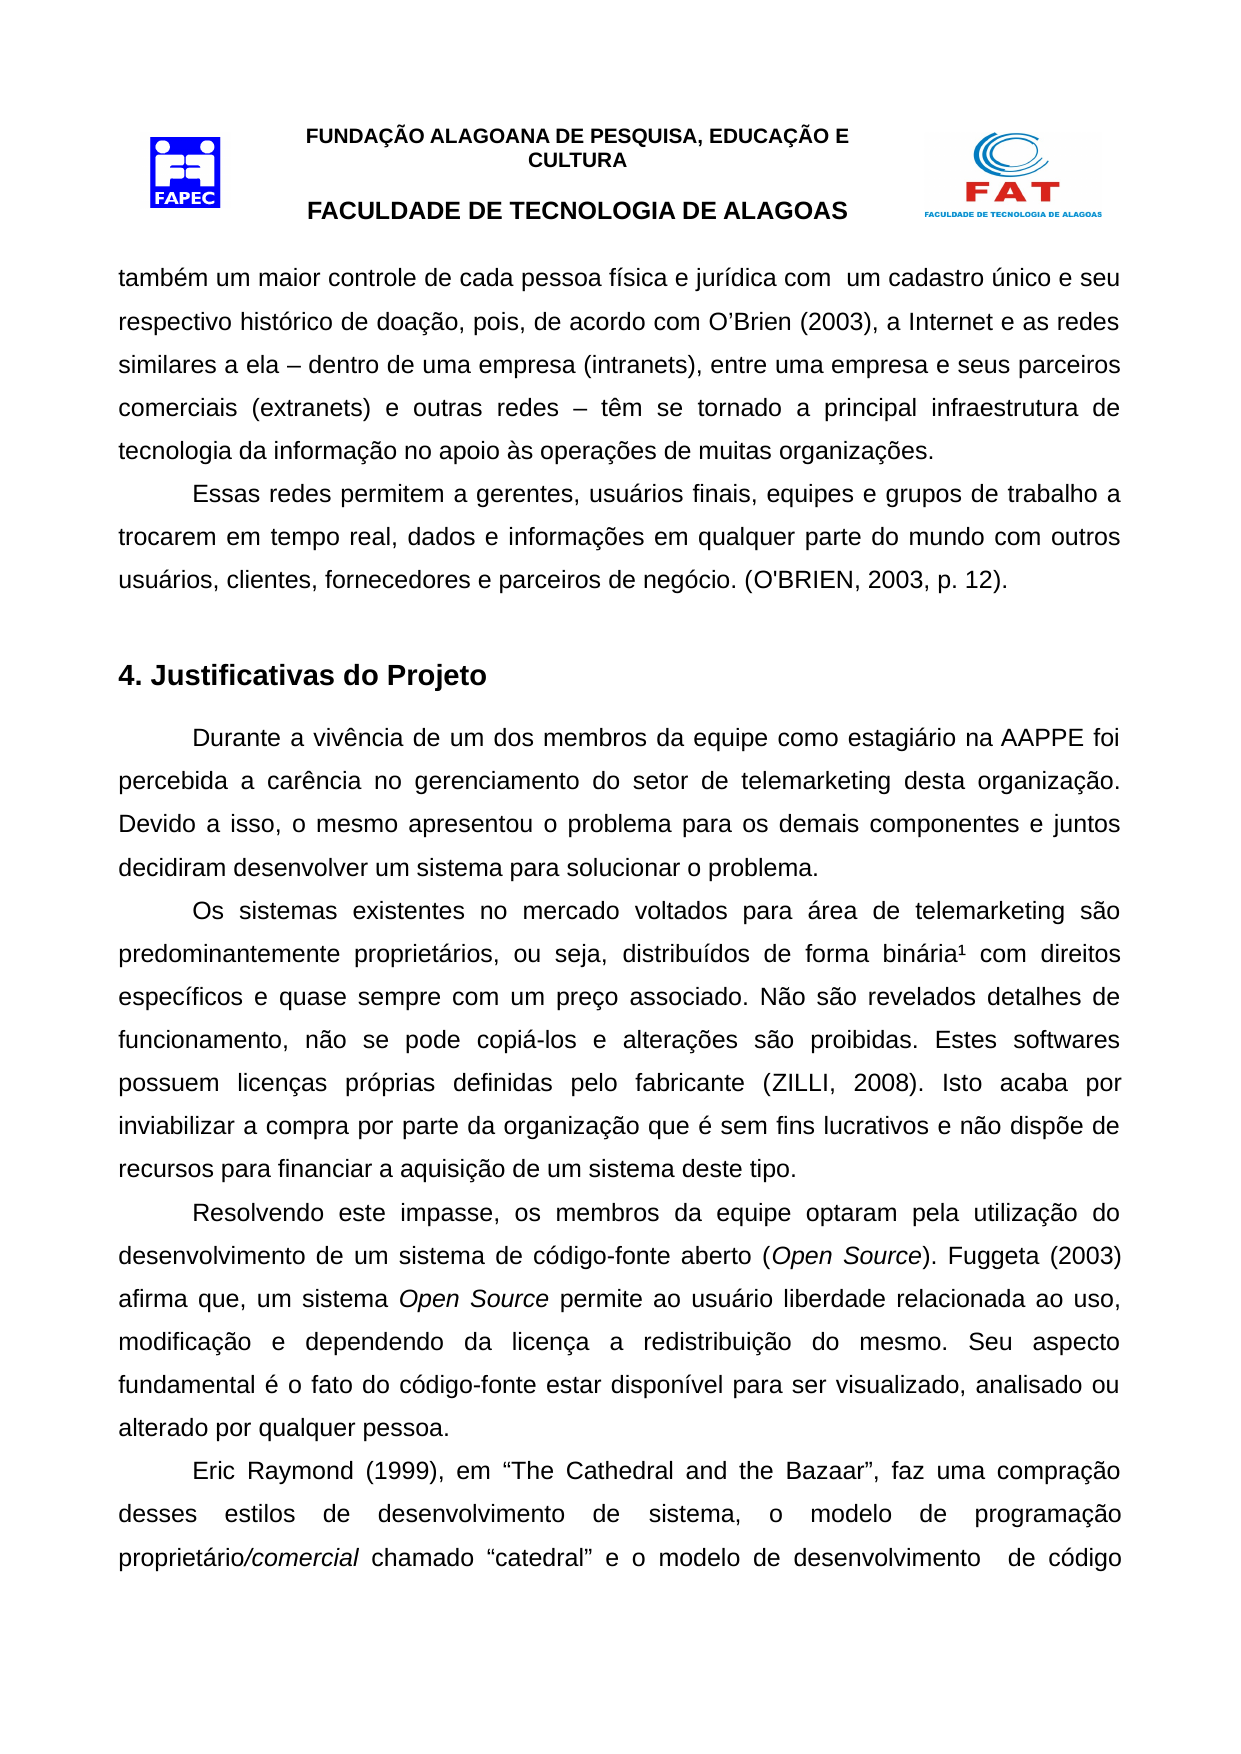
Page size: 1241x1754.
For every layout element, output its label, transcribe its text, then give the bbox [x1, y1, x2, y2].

text Essas redes permitem a gerentes, usuários finais, equipes e grupos de trabalho a trocarem em tempo real, dados e informações em qualquer parte do mundo com outros usuários, clientes, fornecedores e parceiros de negócio. (O'BRIEN, 2003, p. 12). [118, 479, 1122, 594]
text Eric Raymond (1999), em “The Cathedral and the Bazaar”, faz uma compração desses estilos de desenvolvimento de sistema, o modelo de programação proprietário/comercial chamado “catedral” e o modelo de desenvolvimento de código [118, 1456, 1122, 1571]
text também um maior controle de cada pessoa física e jurídica com um cadastro único e seu respectivo histórico de doação, pois, de acordo com O’Brien (2003), a Internet e as redes similares a ela – dentro de uma empresa (intranets), entre uma empresa e seus parceiros comerciais (extranets) e outras redes – têm se tornado a principal infraestrutura de tecnologia da informação no apoio às operações de muitas organizações. [118, 263, 1122, 465]
text Resolvendo este impasse, os membros da equipe optaram pela utilização do desenvolvimento de um sistema de código-fonte aberto (Open Source). Fuggeta (2003) afirma que, um sistema Open Source permite ao usuário liberdade relacionada ao uso, modificação e dependendo da licença a redistribuição do mesmo. Seu aspecto fundamental é o fato do código-fonte estar disponível para ser visualizado, analisado ou alterado por qualquer pessoa. [118, 1198, 1122, 1442]
text Durante a vivência de um dos membros da equipe como estagiário na AAPPE foi percebida a carência no gerenciamento do setor de telemarketing desta organização. Devido a isso, o mesmo apresentou o problema para os demais componentes e juntos decidiram desenvolver um sistema para solucionar o problema. [118, 723, 1122, 881]
text Os sistemas existentes no mercado voltados para área de telemarketing são predominantemente proprietários, ou seja, distribuídos de forma binária¹ com direitos específicos e quase sempre com um preço associado. Não são revelados detalhes de funcionamento, não se pode copiá-los e alterações são proibidas. Estes softwares possuem licenças próprias definidas pelo fabricante (ZILLI, 2008). Isto acaba por inviabilizar a compra por parte da organização que é sem fins lucrativos e não dispõe de recursos para financiar a aquisição de um sistema deste tipo. [118, 896, 1122, 1183]
picture [924, 132, 1102, 217]
subtitle 4. Justificativas do Projeto [118, 658, 1122, 692]
